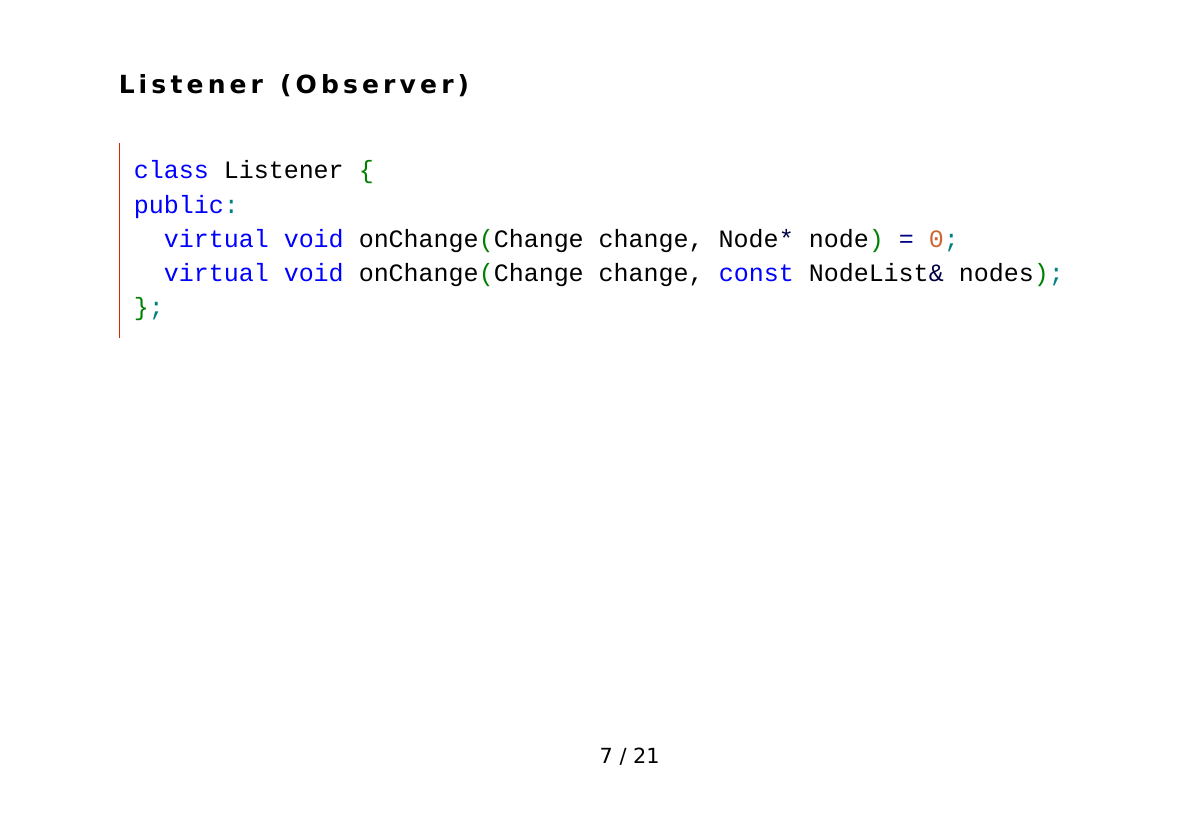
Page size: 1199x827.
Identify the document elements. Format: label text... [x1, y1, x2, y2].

text virtual void onChange(Change change, const NodeList& nodes); [120, 246, 1140, 280]
text class Listener { [120, 143, 1140, 177]
text }; [120, 280, 1140, 338]
text virtual void onChange(Change change, Node* node) = 0; [120, 212, 1140, 246]
title Listener (Observer) [118, 71, 1140, 100]
text public: [120, 177, 1140, 212]
